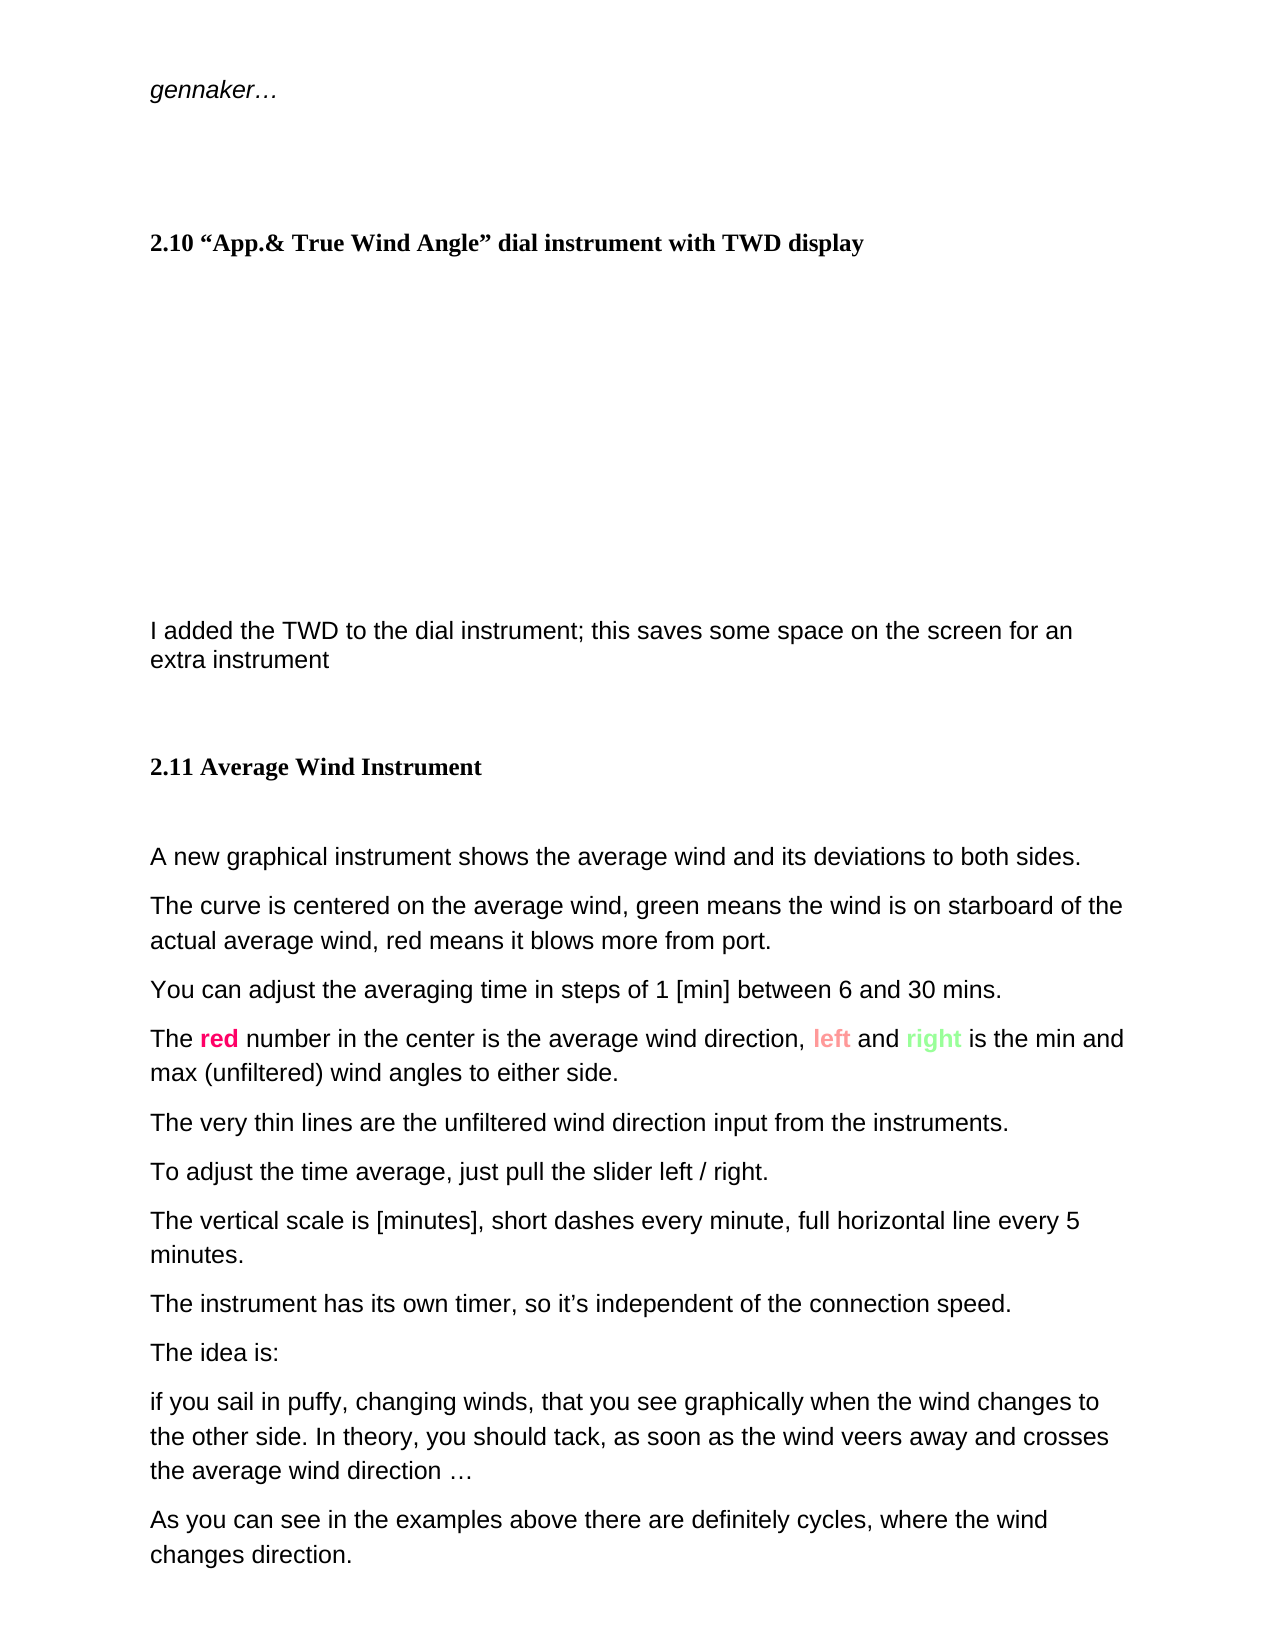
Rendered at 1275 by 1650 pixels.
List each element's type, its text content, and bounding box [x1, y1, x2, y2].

text gennaker… [150, 75, 1125, 104]
text The instrument has its own timer, so it’s independent of the connection speed. [150, 1289, 1125, 1318]
text As you can see in the examples above there are definitely cycles, where the wind changes direction. [150, 1505, 1125, 1568]
text You can adjust the averaging time in steps of 1 [min] between 6 and 30 mins. [150, 975, 1125, 1004]
text if you sail in puffy, changing winds, that you see graphically when the wind changes to the other side. In theory, you should tack, as soon as the wind veers away and crosses the average wind direction … [150, 1387, 1125, 1485]
text I added the TWD to the dial instrument; this saves some space on the screen for an extra instrument [150, 616, 1125, 674]
text To adjust the time average, just pull the slider left / right. [150, 1157, 1125, 1185]
text 2.11 Average Wind Instrument [150, 752, 1125, 781]
text 2.10 “App.& True Wind Angle” dial instrument with TWD display [150, 228, 1125, 257]
text The red number in the center is the average wind direction, left and right is the min and max (unfiltered) wind angles to either side. [150, 1024, 1125, 1087]
text The idea is: [150, 1338, 1125, 1367]
text The vertical scale is [minutes], short dashes every minute, full horizontal line every 5 minutes. [150, 1206, 1125, 1269]
text A new graphical instrument shows the average wind and its deviations to both sides. [150, 842, 1125, 871]
text The very thin lines are the unfiltered wind direction input from the instruments. [150, 1107, 1125, 1136]
text The curve is centered on the average wind, green means the wind is on starboard of the actual average wind, red means it blows more from port. [150, 891, 1125, 954]
